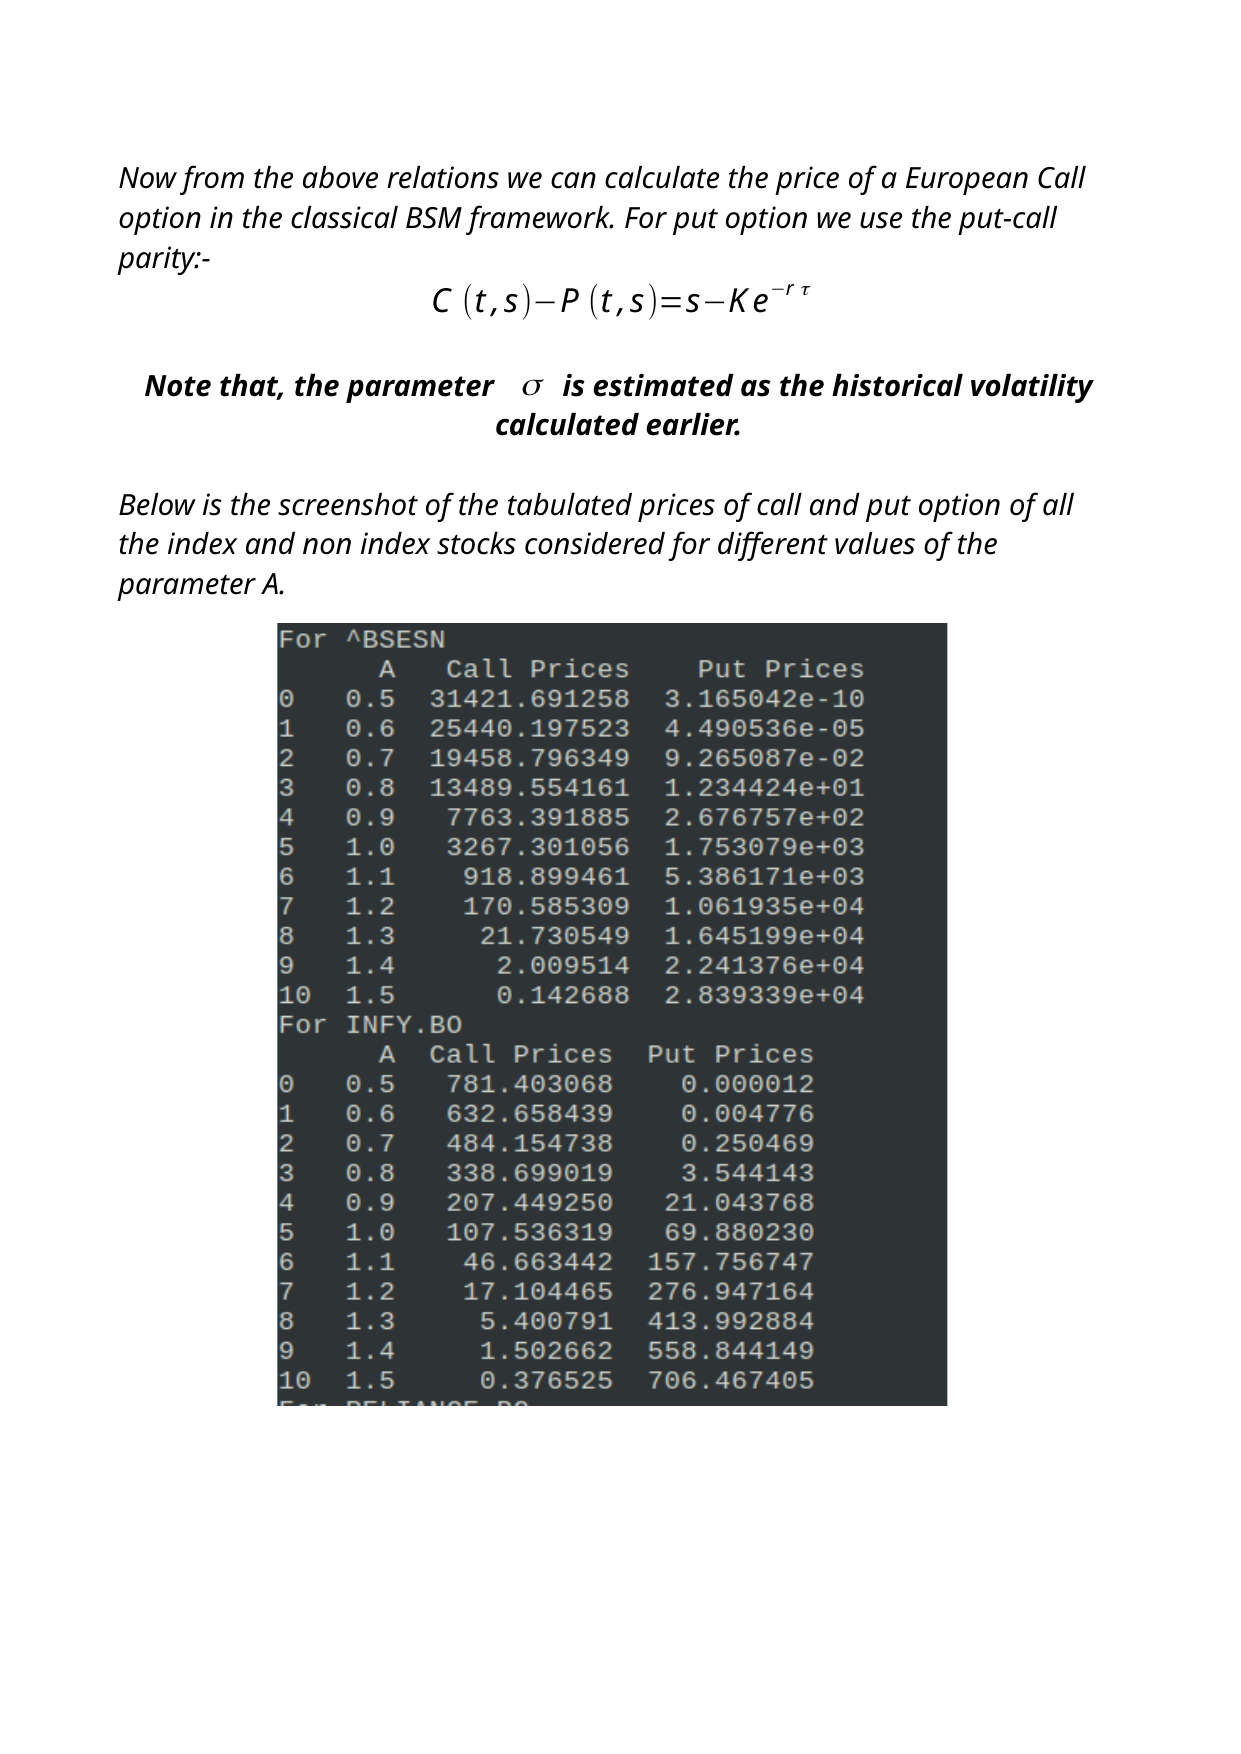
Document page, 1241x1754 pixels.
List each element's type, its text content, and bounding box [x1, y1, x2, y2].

text Now from the above relations we can calculate the price of a European Call option in the classical BSM framework. For put option we use the put-call parity:- [118, 158, 1122, 277]
text Below is the screenshot of the tabulated prices of call and put option of all the index and non index stocks considered for different values of the parameter A. [118, 484, 1122, 603]
text Note that, the parameter is estimated as the historical volatility calculated earlier. [118, 365, 1122, 444]
picture [277, 623, 948, 1406]
